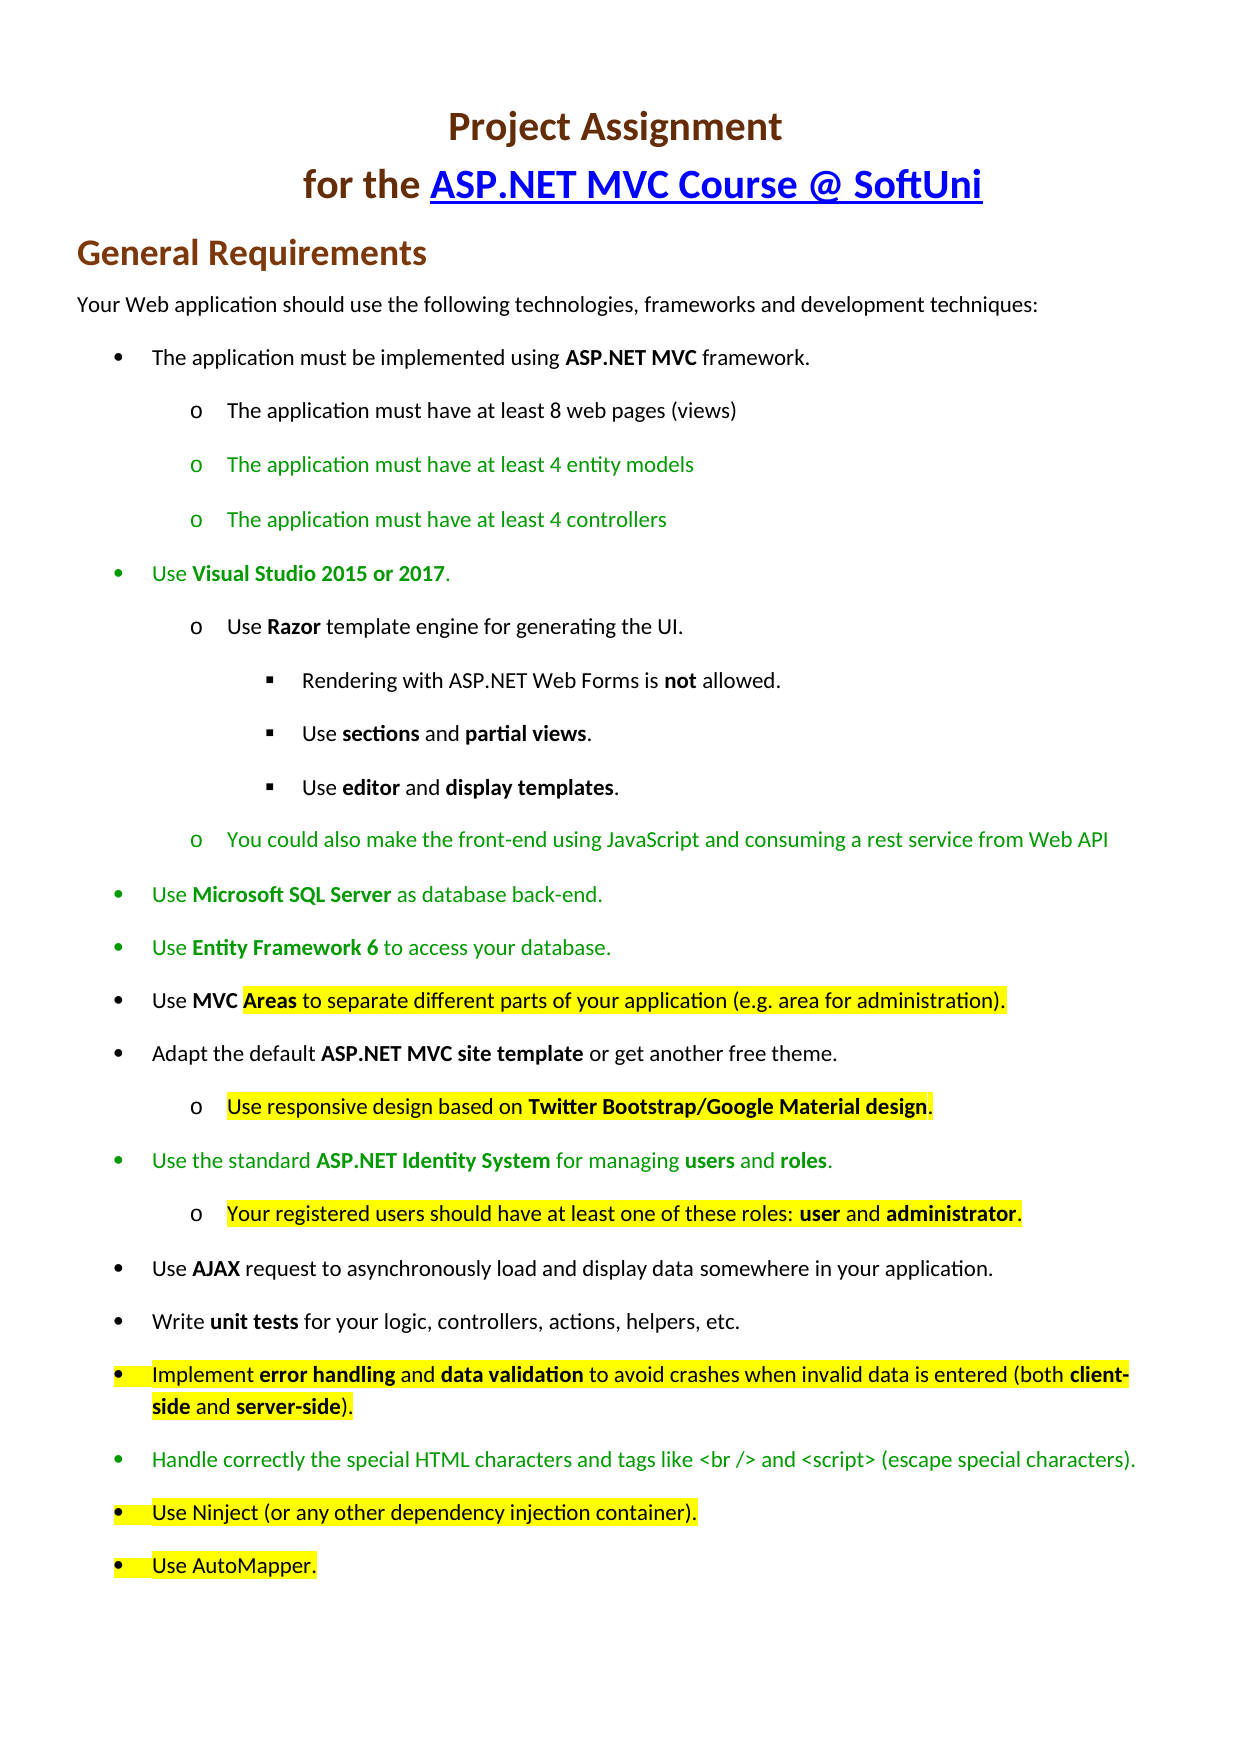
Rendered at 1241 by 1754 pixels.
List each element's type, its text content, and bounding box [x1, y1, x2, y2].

list Use Ninject (or any other dependency injection container). [114, 1498, 1163, 1526]
list Implement error handling and data validation to avoid crashes when invalid data is entered (both client-side and server-side). [114, 1360, 1163, 1420]
list Write unit tests for your logic, controllers, actions, helpers, etc. [114, 1307, 1163, 1335]
list Rendering with ASP.NET Web Forms is not allowed. [264, 667, 1163, 694]
list Adapt the default ASP.NET MVC site template or get another free theme. [114, 1039, 1163, 1067]
text Your Web application should use the following technologies, frameworks and development techniques: [77, 290, 1163, 318]
list Use AJAX request to asynchronously load and display data somewhere in your application. [114, 1254, 1163, 1282]
list Use AutoМapper. [114, 1551, 1163, 1579]
list The application must have at least 8 web pages (views) [189, 396, 1163, 425]
list The application must be implemented using ASP.NET MVC framework. [114, 343, 1163, 371]
list You could also make the front-end using JavaScript and consuming a rest service from Web API [189, 826, 1163, 855]
list Use Visual Studio 2015 or 2017. [114, 559, 1163, 587]
subtitle Project Assignment for the ASP.NET MVC Course @ SoftUni [77, 99, 1163, 209]
list The application must have at least 4 controllers [189, 505, 1163, 534]
list Handle correctly the special HTML characters and tags like <br /> and <script> (escape special characters). [114, 1445, 1163, 1473]
list The application must have at least 4 entity models [189, 450, 1163, 479]
list Use sections and partial views. [264, 719, 1163, 748]
list Use the standard ASP.NET Identity System for managing users and roles. [114, 1146, 1163, 1174]
list Use editor and display templates. [264, 773, 1163, 801]
list Use Microsoft SQL Server as database back-end. [114, 880, 1163, 908]
list Use Razor template engine for generating the UI. [189, 612, 1163, 641]
list Use responsive design based on Twitter Bootstrap/Google Material design. [189, 1092, 1163, 1121]
list Your registered users should have at least one of these roles: user and administrator. [189, 1199, 1163, 1229]
subtitle General Requirements [77, 229, 1163, 275]
list Use MVC Areas to separate different parts of your application (e.g. area for administration). [114, 986, 1163, 1014]
list Use Entity Framework 6 to access your database. [114, 933, 1163, 961]
